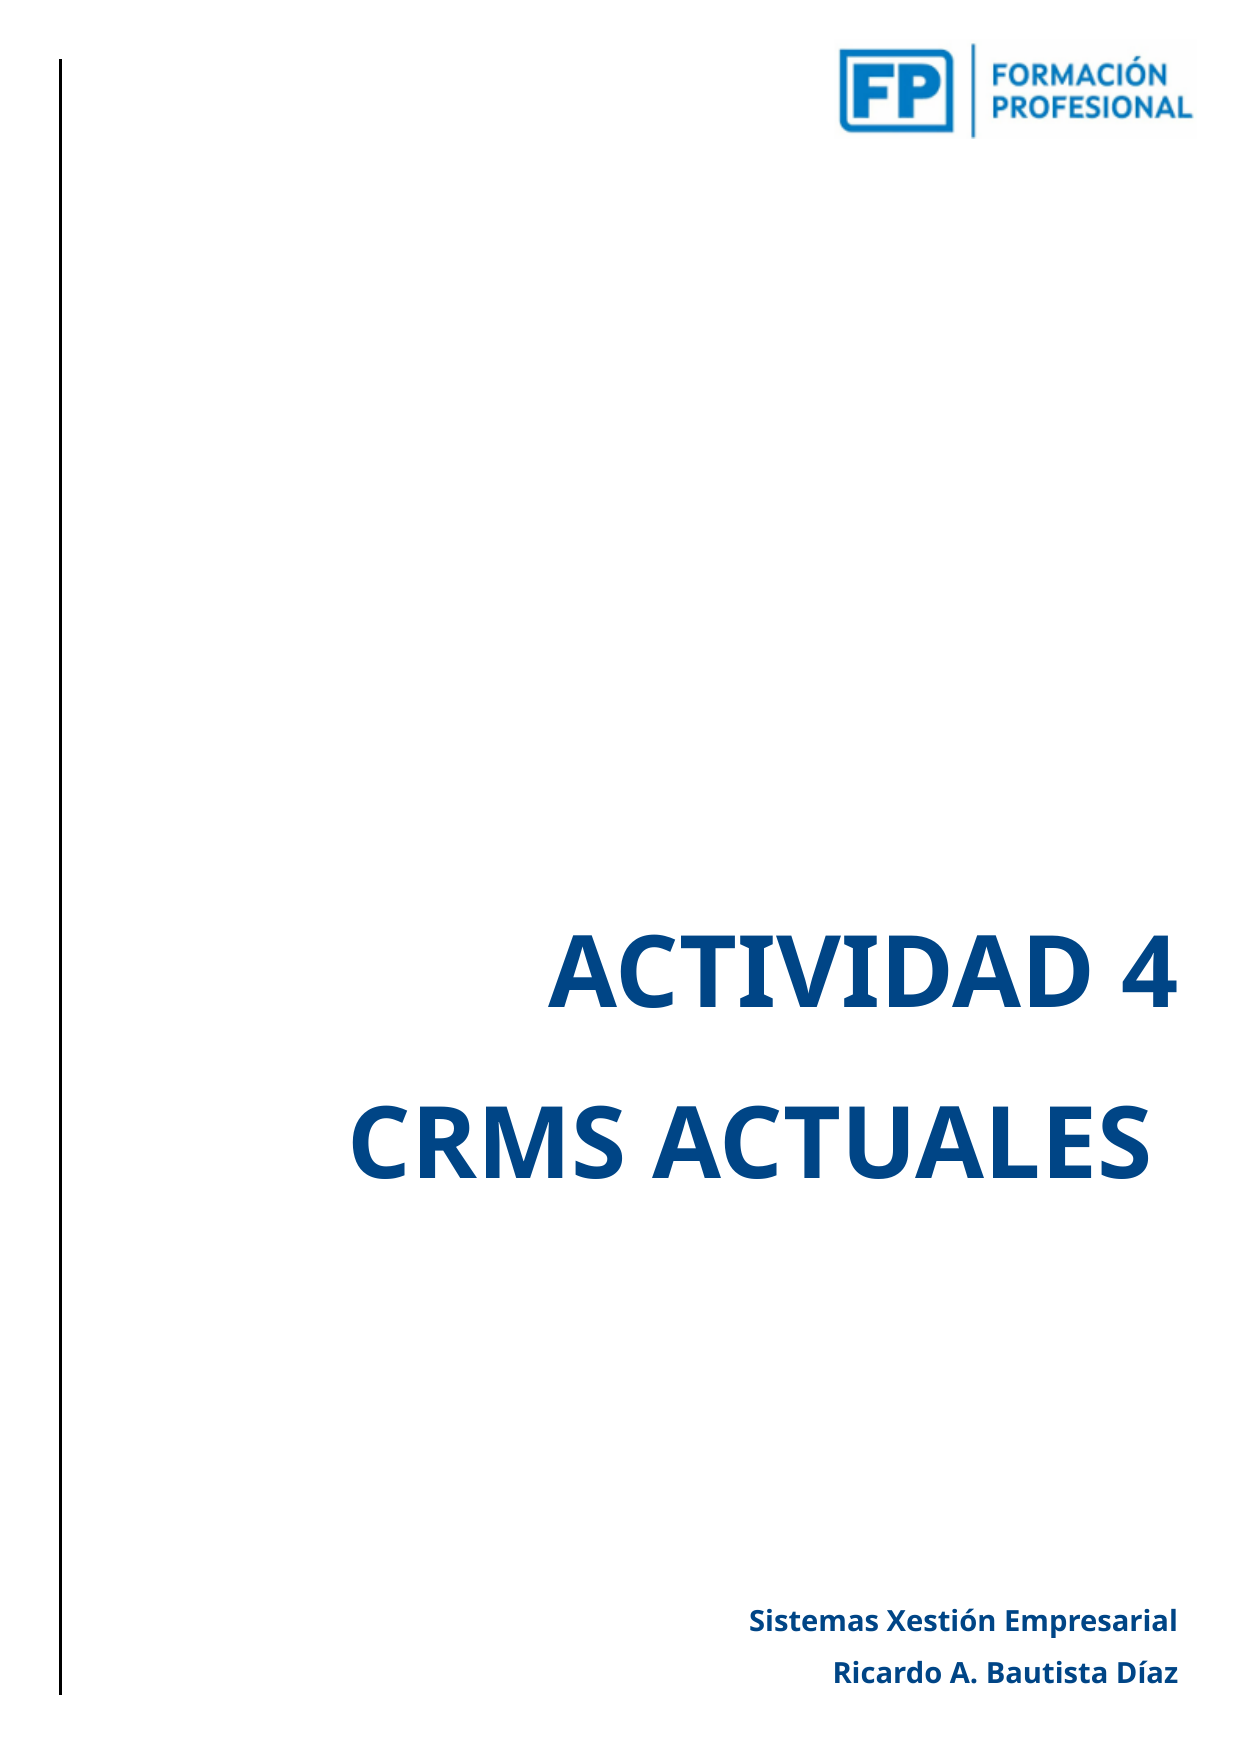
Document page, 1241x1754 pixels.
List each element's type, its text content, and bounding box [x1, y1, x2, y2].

text CRMS ACTUALES [65, 1071, 1178, 1208]
text ACTIVIDAD 4 [65, 791, 1178, 1036]
picture [834, 39, 1197, 139]
